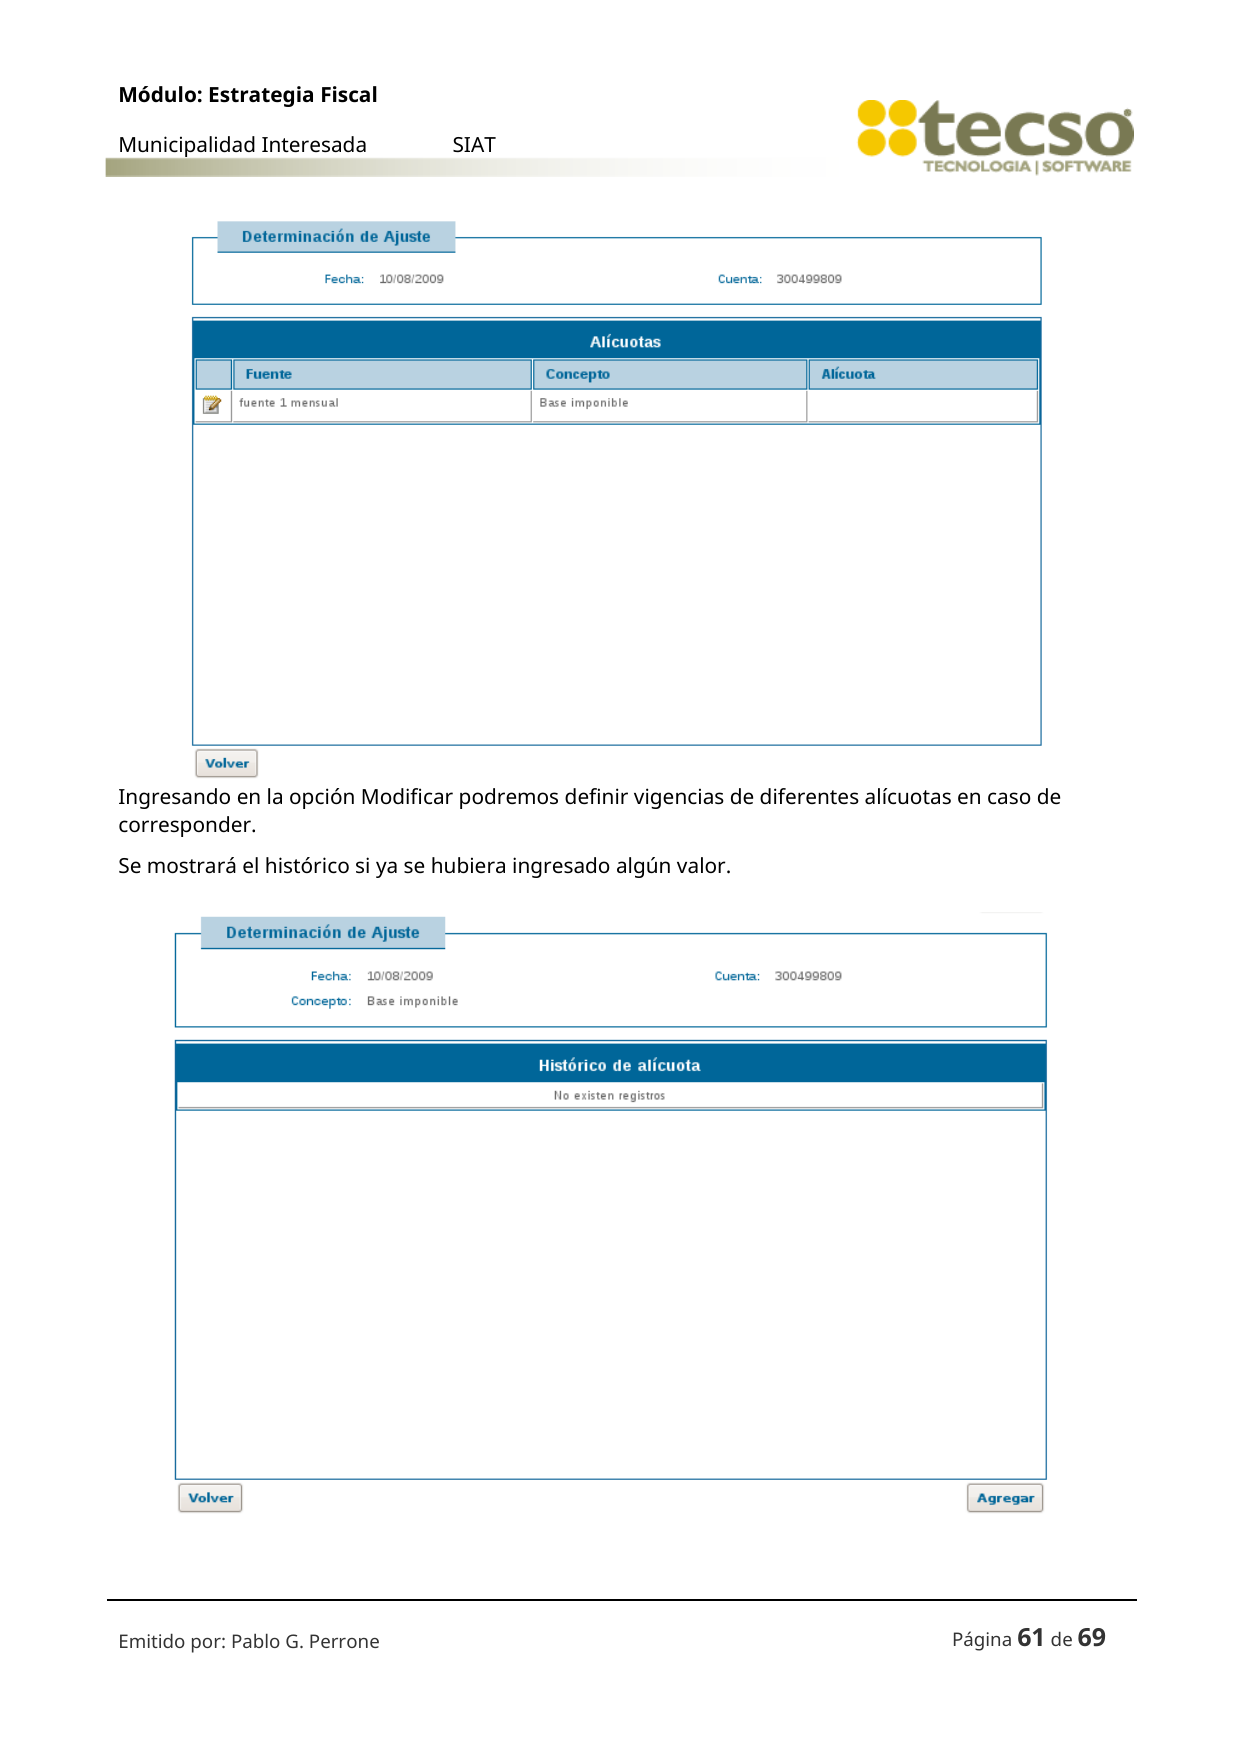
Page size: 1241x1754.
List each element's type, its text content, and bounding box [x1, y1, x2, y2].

picture [181, 219, 1060, 781]
text Ingresando en la opción Modificar podremos definir vigencias de diferentes alícuotas en caso de corresponder. [118, 218, 1122, 839]
text Se mostrará el histórico si ya se hubiera ingresado algún valor. [118, 851, 1122, 880]
picture [165, 912, 1057, 1521]
picture [105, 100, 1134, 177]
